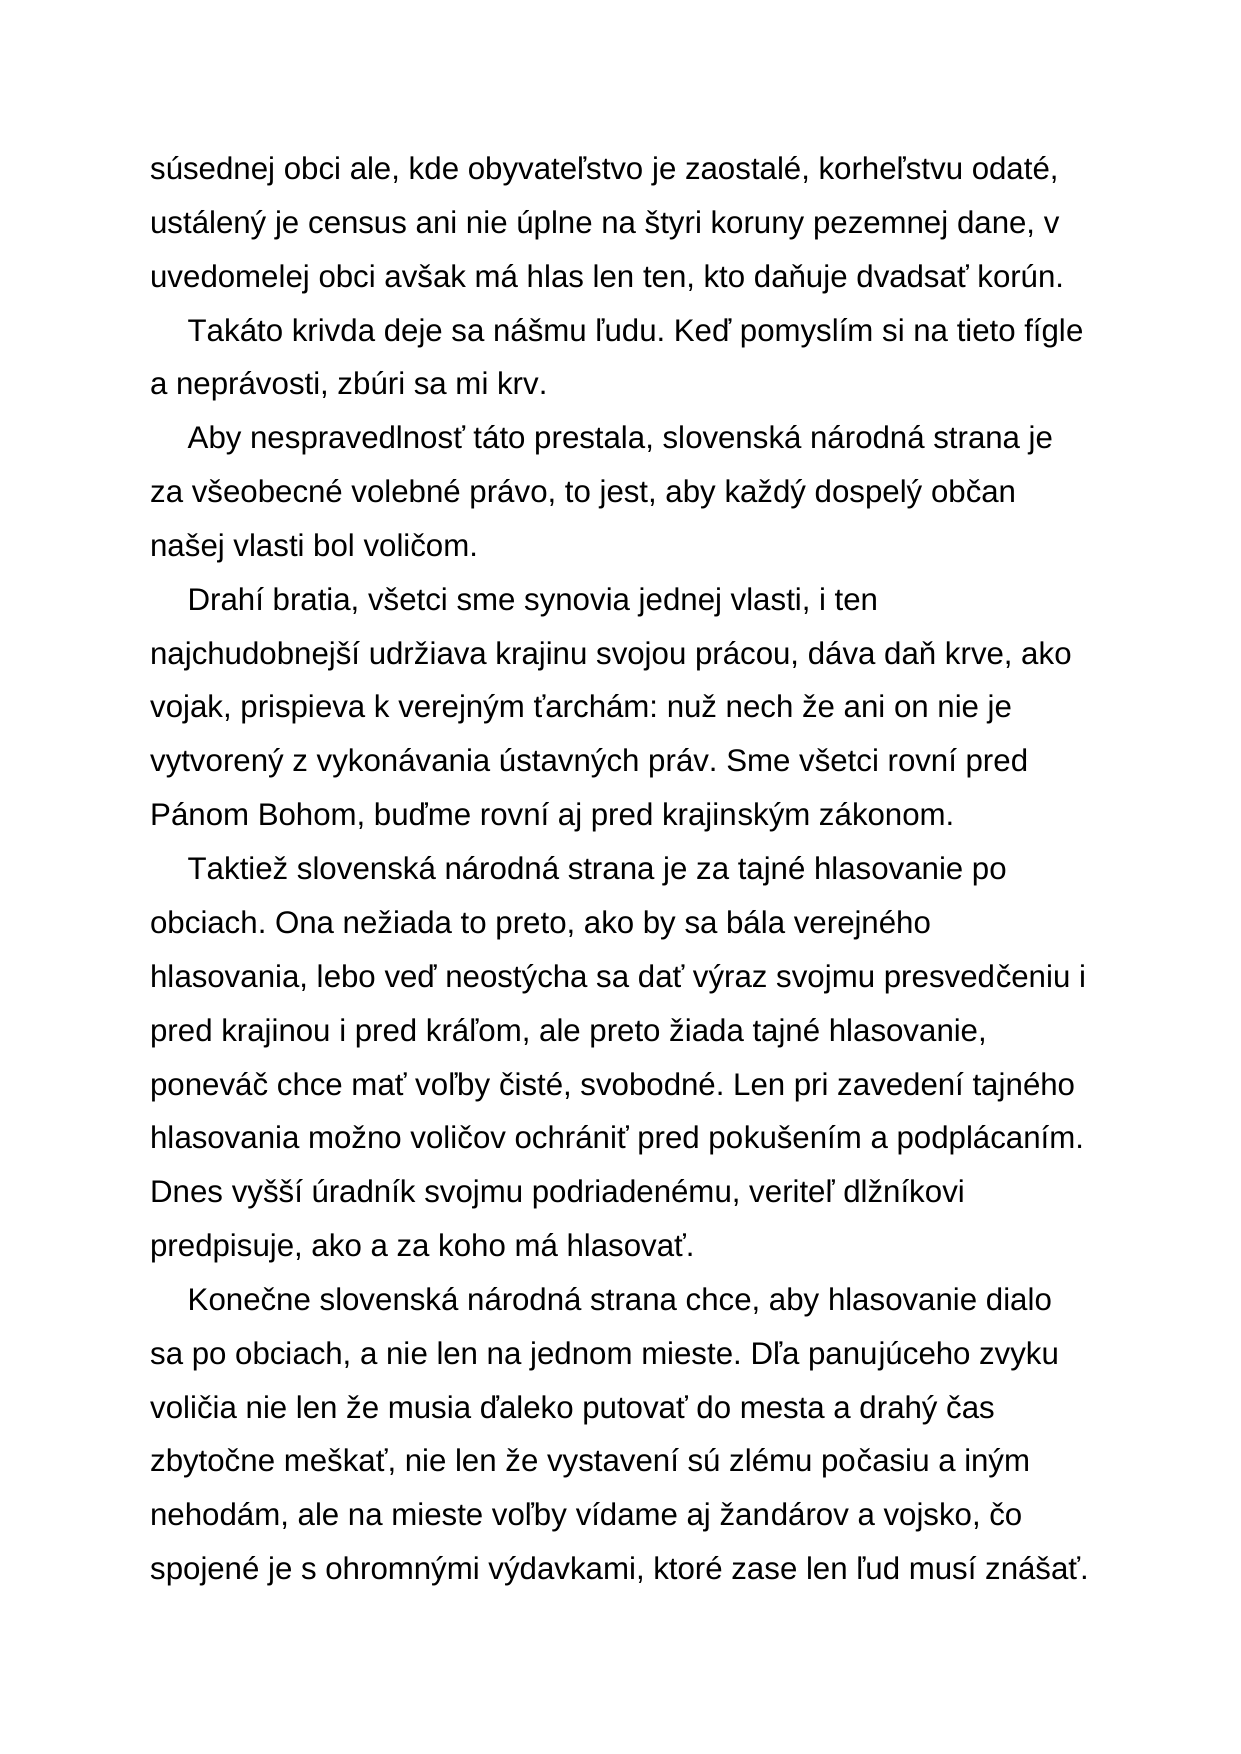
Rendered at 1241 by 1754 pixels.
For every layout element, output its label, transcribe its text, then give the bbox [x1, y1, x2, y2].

text súsednej obci ale, kde obyvateľstvo je zaostalé, korheľstvu odaté, ustálený je census ani nie úplne na štyri koruny pezemnej dane, v uvedomelej obci avšak má hlas len ten, kto daňuje dvadsať korún. [150, 150, 1091, 294]
text Drahí bratia, všetci sme synovia jednej vlasti, i ten najchudobnejší udržiava krajinu svojou prácou, dáva daň krve, ako vojak, prispieva k verejným ťarchám: nuž nech že ani on nie je vytvorený z vykonávania ústavných práv. Sme všetci rovní pred Pánom Bohom, buďme rovní aj pred krajin­ským zákonom. [150, 581, 1091, 832]
text Takáto krivda deje sa nášmu ľudu. Keď pomyslím si na tieto fígle a neprávosti, zbúri sa mi krv. [150, 312, 1091, 401]
text Konečne slovenská národná strana chce, aby hlasovanie dialo sa po obciach, a nie len na jednom mieste. Dľa panu­júceho zvyku voličia nie len že musia ďaleko putovať do mesta a drahý čas zbytočne meškať, nie len že vystavení sú zlému po­časiu a iným nehodám, ale na mieste voľby vídame aj žan­dárov a vojsko, čo spojené je s ohromnými výdavkami, ktoré zase len ľud musí znášať. [150, 1281, 1091, 1586]
text Aby nespravedlnosť táto prestala, slovenská národná strana je za všeobecné volebné právo, to jest, aby každý dospelý občan našej vlasti bol voličom. [150, 419, 1091, 563]
text Taktiež slovenská národná strana je za tajné hlasovanie po obciach. Ona nežiada to preto, ako by sa bála verejného hlasovania, lebo veď neostýcha sa dať výraz svojmu presved­čeniu i pred krajinou i pred kráľom, ale preto žiada tajné hlasovanie, poneváč chce mať voľby čisté, svobodné. Len pri zavedení tajného hlasovania možno voličov ochrániť pred po­kušením a podplácaním. Dnes vyšší úradník svojmu podria­denému, veriteľ dlžníkovi predpisuje, ako a za koho má hlasovať. [150, 850, 1091, 1263]
